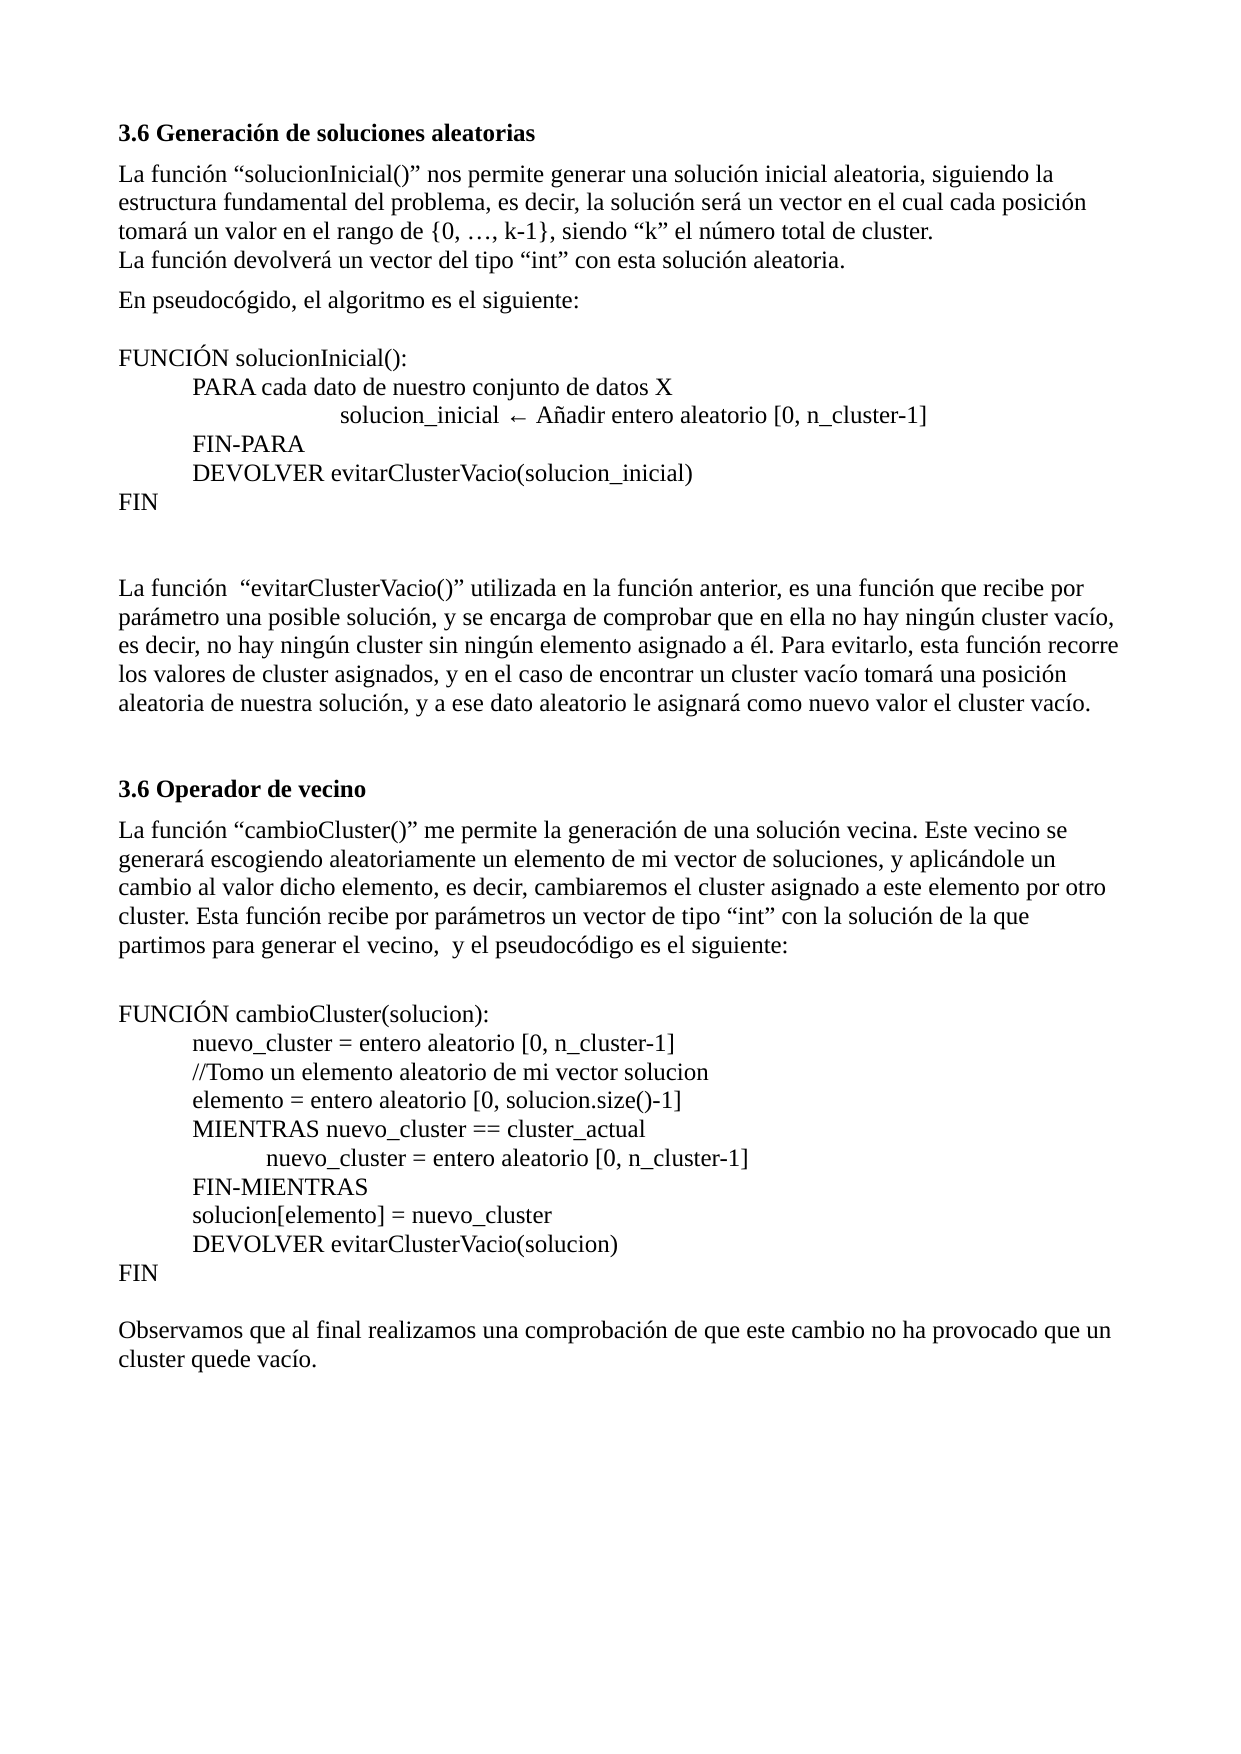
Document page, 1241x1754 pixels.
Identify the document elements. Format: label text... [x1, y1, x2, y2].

text FIN-MIENTRAS [118, 1172, 1122, 1201]
text La función “solucionInicial()” nos permite generar una solución inicial aleatoria, siguiendo la estructura fundamental del problema, es decir, la solución será un vector en el cual cada posición tomará un valor en el rango de {0, …, k-1}, siendo “k” el número total de cluster. La función devolverá un vector del tipo “int” con esta solución aleatoria. [118, 159, 1122, 274]
text solucion_inicial ← Añadir entero aleatorio [0, n_cluster-1] [118, 401, 1122, 429]
text //Tomo un elemento aleatorio de mi vector solucion [118, 1057, 1122, 1086]
text La función “evitarClusterVacio()” utilizada en la función anterior, es una función que recibe por parámetro una posible solución, y se encarga de comprobar que en ella no hay ningún cluster vacío, es decir, no hay ningún cluster sin ningún elemento asignado a él. Para evitarlo, esta función recorre los valores de cluster asignados, y en el caso de encontrar un cluster vacío tomará una posición aleatoria de nuestra solución, y a ese dato aleatorio le asignará como nuevo valor el cluster vacío. [118, 573, 1122, 717]
text MIENTRAS nuevo_cluster == cluster_actual [118, 1114, 1122, 1143]
text nuevo_cluster = entero aleatorio [0, n_cluster-1] [118, 1028, 1122, 1057]
text PARA cada dato de nuestro conjunto de datos X [118, 372, 1122, 401]
text La función “cambioCluster()” me permite la generación de una solución vecina. Este vecino se generará escogiendo aleatoriamente un elemento de mi vector de soluciones, y aplicándole un cambio al valor dicho elemento, es decir, cambiaremos el cluster asignado a este elemento por otro cluster. Esta función recibe por parámetros un vector de tipo “int” con la solución de la que partimos para generar el vecino, y el pseudocódigo es el siguiente: [118, 815, 1122, 959]
text 3.6 Operador de vecino [118, 774, 1122, 803]
text FUNCIÓN solucionInicial(): [118, 343, 1122, 372]
text FIN [118, 1258, 1122, 1287]
text FUNCIÓN cambioCluster(solucion): [118, 999, 1122, 1028]
text FIN [118, 487, 1122, 516]
text DEVOLVER evitarClusterVacio(solucion) [118, 1229, 1122, 1258]
text En pseudocógido, el algoritmo es el siguiente: [118, 286, 1122, 314]
text elemento = entero aleatorio [0, solucion.size()-1] [118, 1086, 1122, 1114]
text Observamos que al final realizamos una comprobación de que este cambio no ha provocado que un cluster quede vacío. [118, 1316, 1122, 1373]
text DEVOLVER evitarClusterVacio(solucion_inicial) [118, 458, 1122, 487]
text 3.6 Generación de soluciones aleatorias [118, 118, 1122, 147]
text FIN-PARA [118, 429, 1122, 458]
text solucion[elemento] = nuevo_cluster [118, 1201, 1122, 1229]
text nuevo_cluster = entero aleatorio [0, n_cluster-1] [118, 1143, 1122, 1172]
